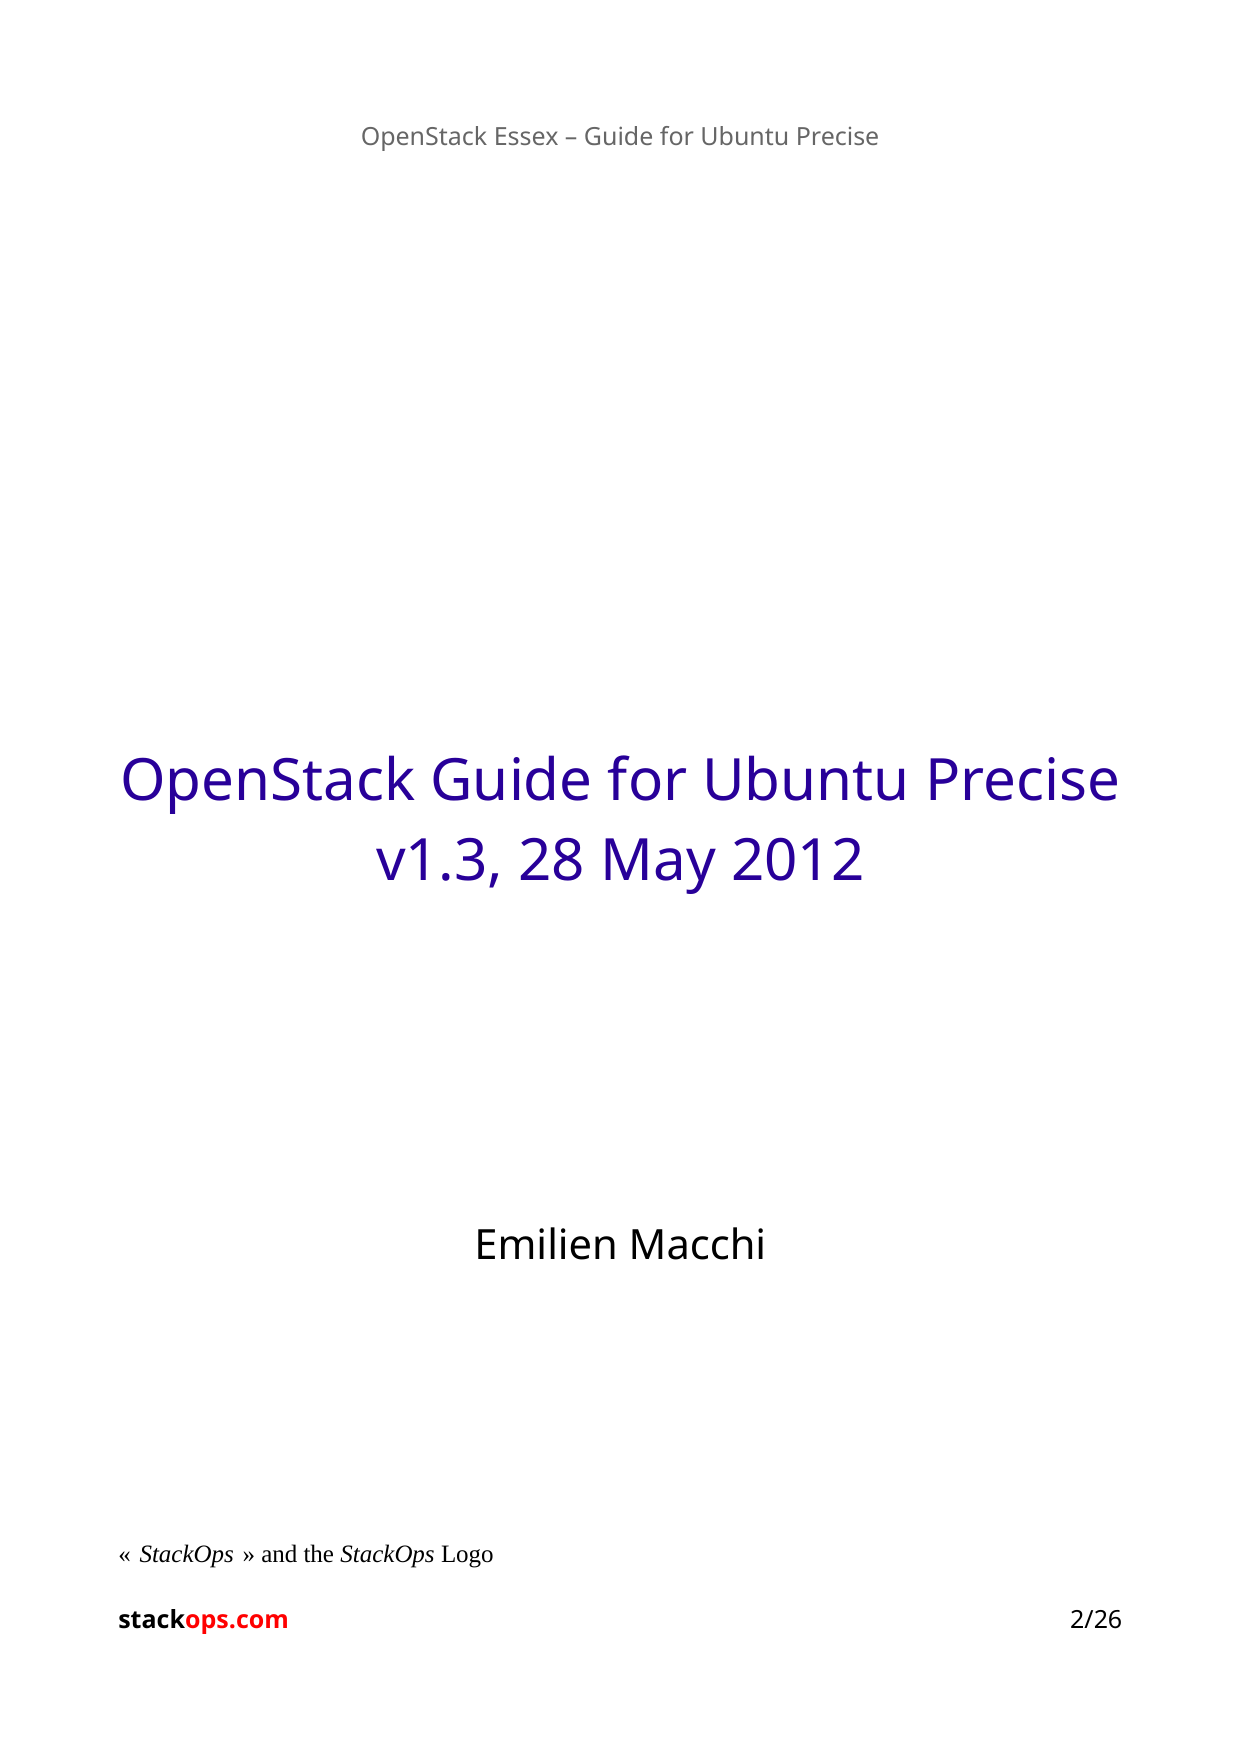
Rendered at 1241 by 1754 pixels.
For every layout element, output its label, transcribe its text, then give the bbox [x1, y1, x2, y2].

text v1.3, 28 May 2012 [118, 817, 1122, 897]
text « StackOps » and the StackOps Logo [118, 1539, 1122, 1568]
text Emilien Macchi [118, 1215, 1122, 1272]
text OpenStack Guide for Ubuntu Precise [118, 738, 1122, 817]
